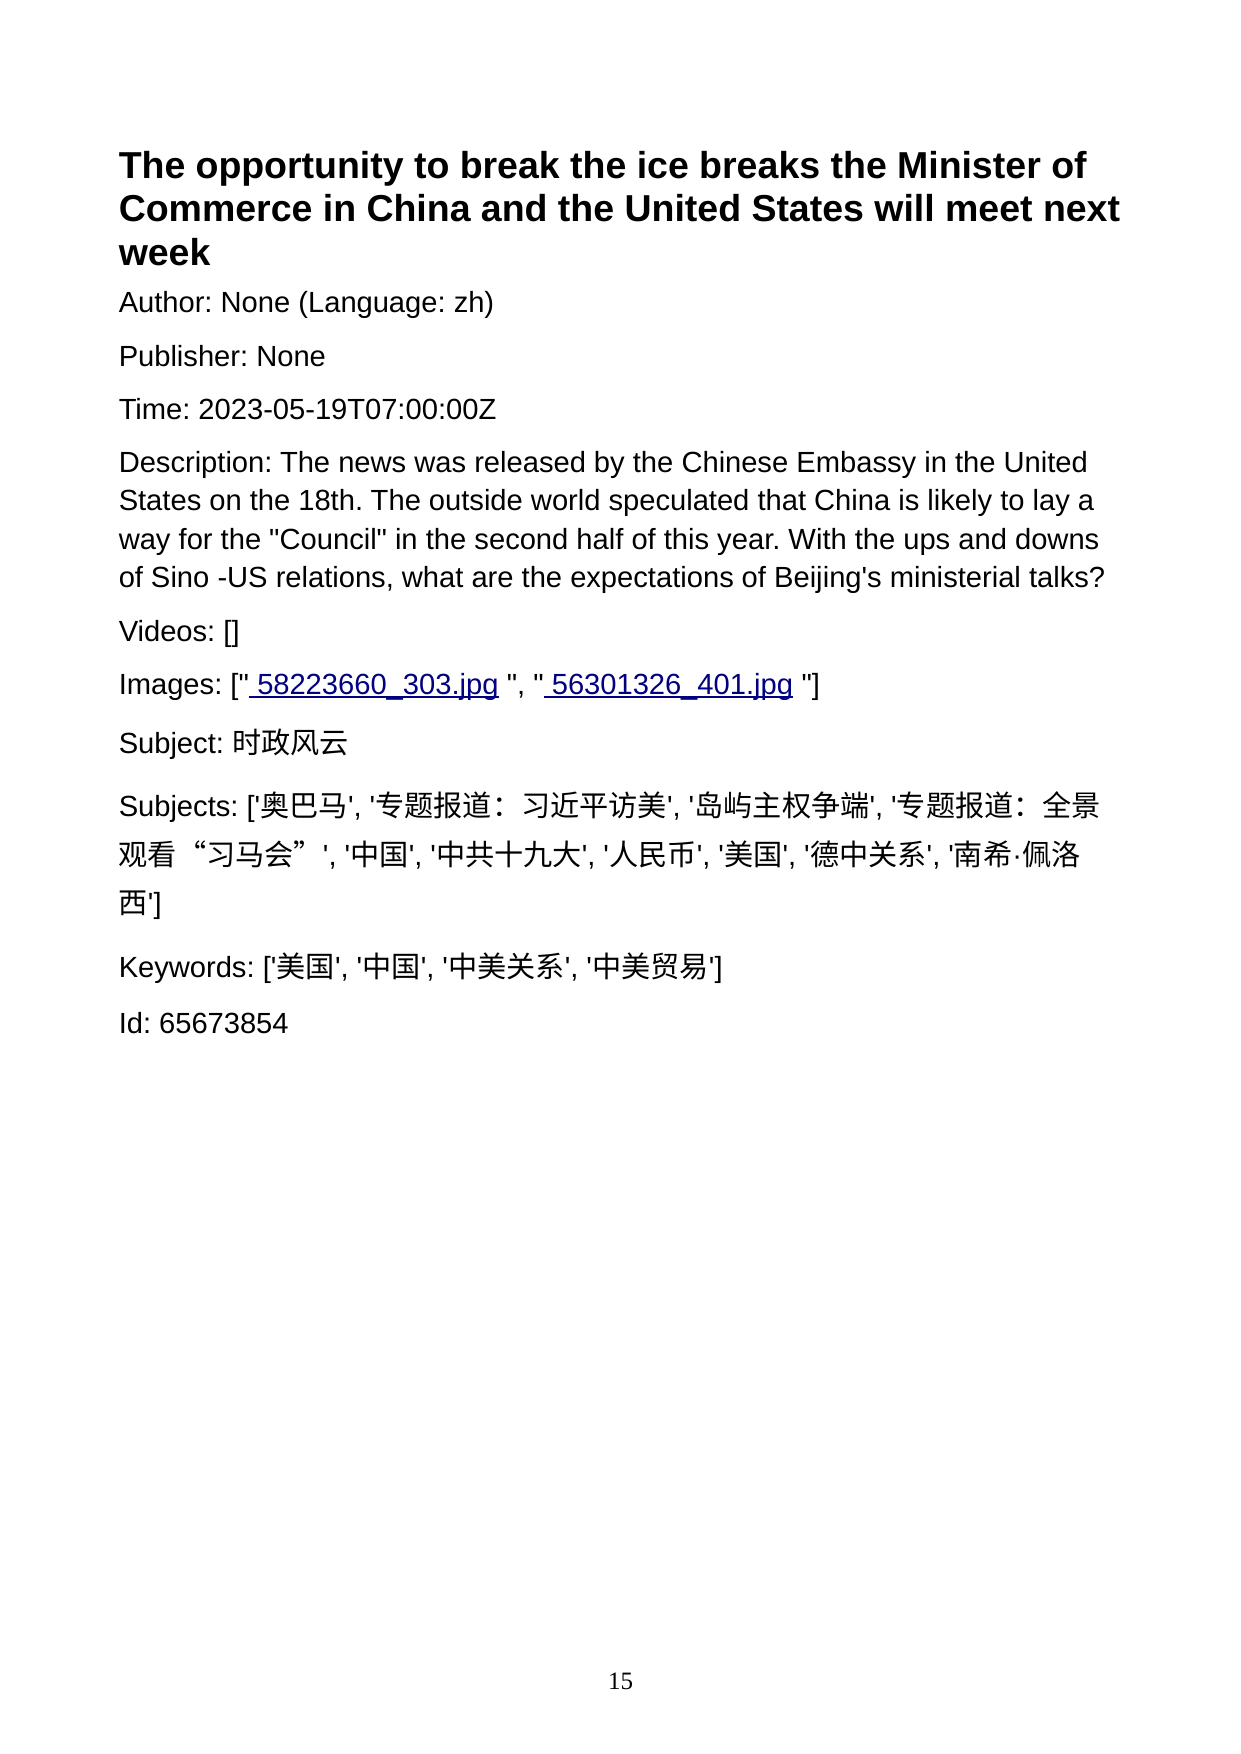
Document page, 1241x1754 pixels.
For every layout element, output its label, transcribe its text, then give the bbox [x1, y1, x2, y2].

text Description: The news was released by the Chinese Embassy in the United States on the 18th. The outside world speculated that China is likely to lay a way for the "Council" in the second half of this year. With the ups and downs of Sino -US relations, what are the expectations of Beijing's ministerial talks? [118, 445, 1122, 594]
text Id: 65673854 [118, 1006, 1122, 1040]
text Author: None (Language: zh) [118, 285, 1122, 319]
subtitle The opportunity to break the ice breaks the Minister of Commerce in China and the United States will meet next week [118, 143, 1122, 273]
text Videos: [] [118, 613, 1122, 647]
text Publisher: None [118, 338, 1122, 372]
text Keywords: ['美国', '中国', '中美关系', '中美贸易'] [118, 943, 1122, 985]
text Images: [" 58223660_303.jpg ", " 56301326_401.jpg "] [118, 667, 1122, 700]
text Time: 2023-05-19T07:00:00Z [118, 392, 1122, 425]
text Subject: 时政风云 [118, 720, 1122, 762]
text Subjects: ['奥巴马', '专题报道：习近平访美', '岛屿主权争端', '专题报道：全景观看“习马会”', '中国', '中共十九大', '人民币', '美国', '德中关系', '南希·佩洛西'] [118, 783, 1122, 922]
